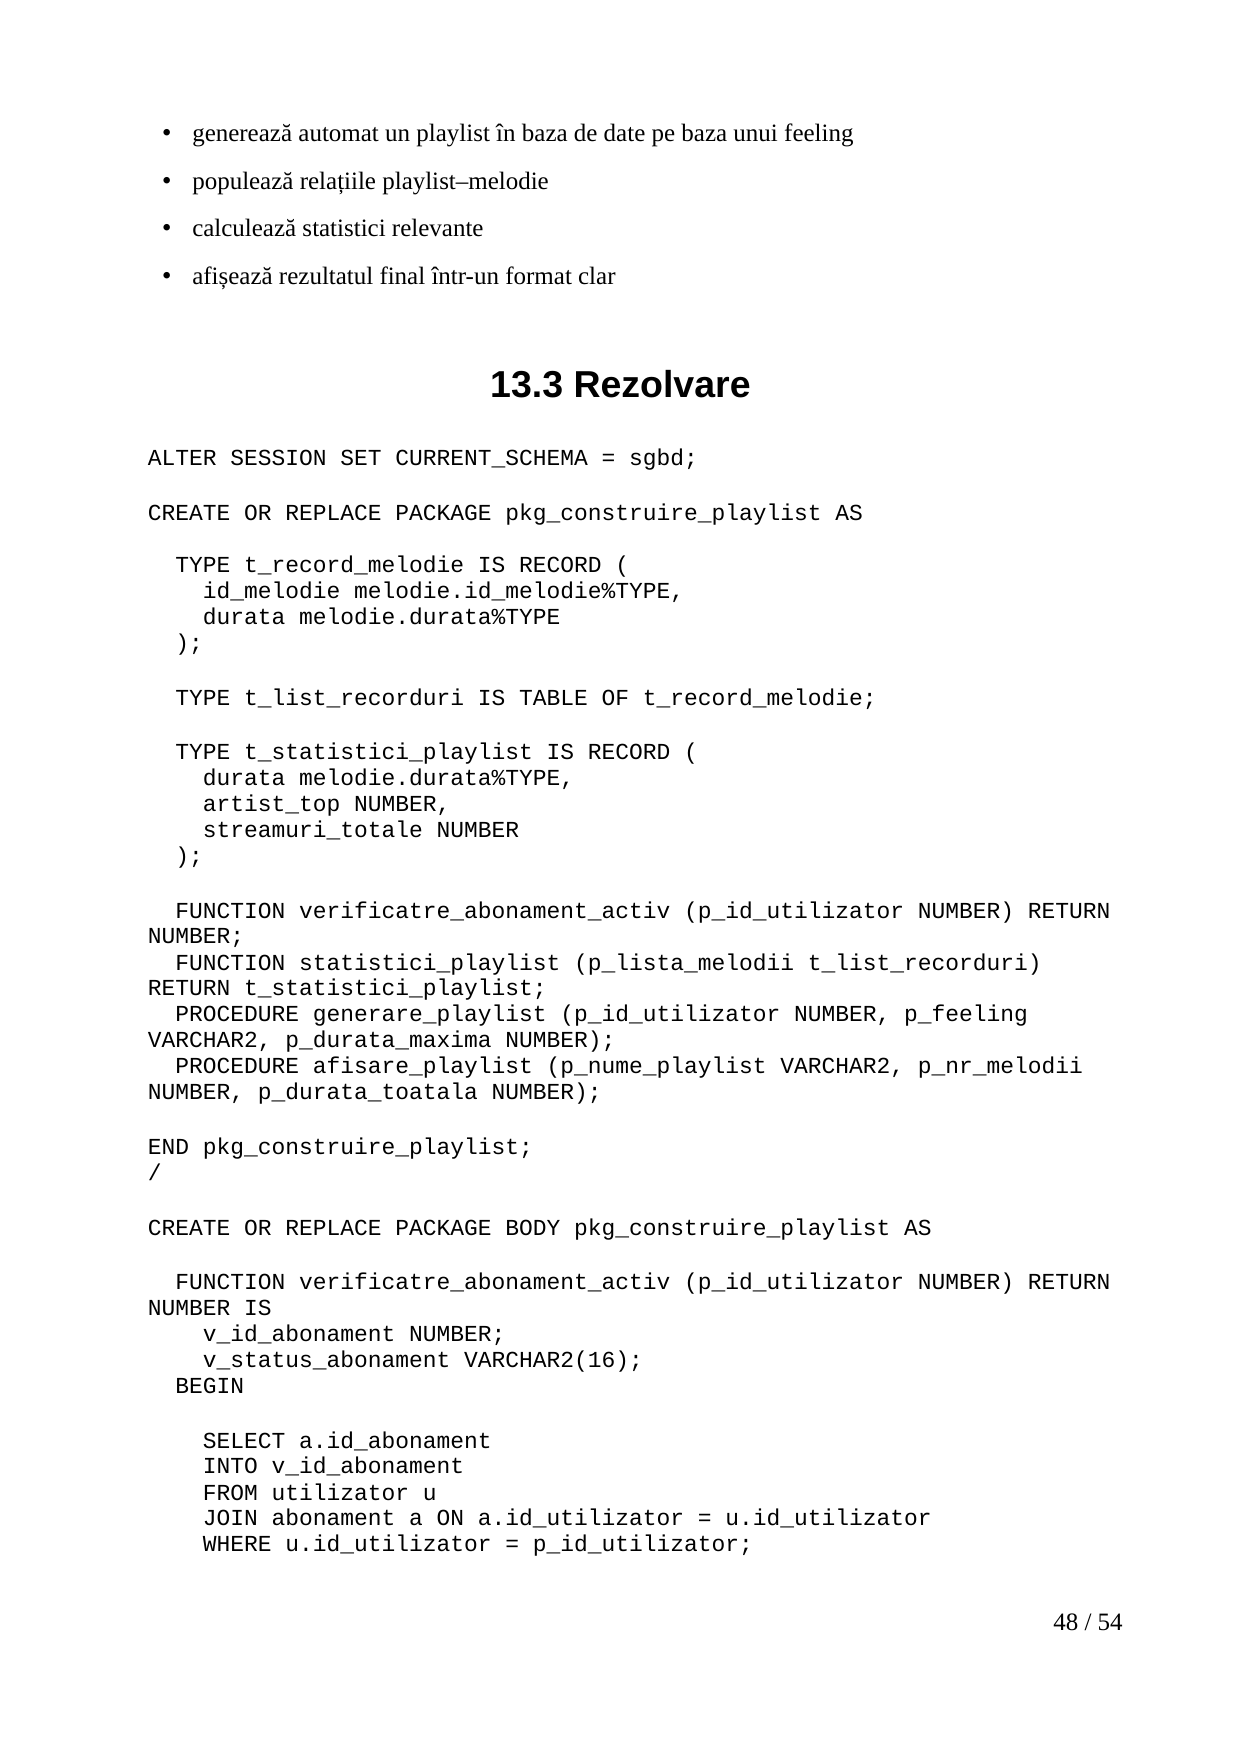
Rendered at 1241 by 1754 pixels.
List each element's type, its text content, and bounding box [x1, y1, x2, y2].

text TYPE t_statistici_playlist IS RECORD ( [148, 741, 1122, 766]
text FUNCTION verificatre_abonament_activ (p_id_utilizator NUMBER) RETURN NUMBER IS [148, 1271, 1122, 1322]
text ALTER SESSION SET CURRENT_SCHEMA = sgbd; [148, 447, 1122, 473]
text v_id_abonament NUMBER; [148, 1322, 1122, 1348]
text PROCEDURE generare_playlist (p_id_utilizator NUMBER, p_feeling VARCHAR2, p_durata_maxima NUMBER); [148, 1003, 1122, 1054]
text PROCEDURE afisare_playlist (p_nume_playlist VARCHAR2, p_nr_melodii NUMBER, p_durata_toatala NUMBER); [148, 1054, 1122, 1106]
text WHERE u.id_utilizator = p_id_utilizator; [148, 1533, 1122, 1559]
text durata melodie.durata%TYPE [148, 605, 1122, 631]
text artist_top NUMBER, [148, 792, 1122, 818]
text FUNCTION verificatre_abonament_activ (p_id_utilizator NUMBER) RETURN NUMBER; [148, 899, 1122, 951]
text FROM utilizator u [148, 1481, 1122, 1507]
text ); [148, 631, 1122, 657]
text FUNCTION statistici_playlist (p_lista_melodii t_list_recorduri) RETURN t_statistici_playlist; [148, 951, 1122, 1003]
text END pkg_construire_playlist; [148, 1135, 1122, 1161]
text ); [148, 844, 1122, 870]
text CREATE OR REPLACE PACKAGE pkg_construire_playlist AS [148, 501, 1122, 527]
text durata melodie.durata%TYPE, [148, 766, 1122, 792]
subtitle 13.3 Rezolvare [118, 362, 1122, 406]
list calculează statistici relevante [162, 213, 1122, 242]
list populează relațiile playlist–melodie [162, 166, 1122, 194]
text TYPE t_list_recorduri IS TABLE OF t_record_melodie; [148, 686, 1122, 712]
text id_melodie melodie.id_melodie%TYPE, [148, 579, 1122, 605]
text streamuri_totale NUMBER [148, 818, 1122, 844]
text TYPE t_record_melodie IS RECORD ( [148, 553, 1122, 579]
text JOIN abonament a ON a.id_utilizator = u.id_utilizator [148, 1507, 1122, 1533]
text / [148, 1161, 1122, 1187]
text SELECT a.id_abonament [148, 1429, 1122, 1455]
list afișează rezultatul final într-un format clar [162, 261, 1122, 290]
text BEGIN [148, 1374, 1122, 1400]
text INTO v_id_abonament [148, 1455, 1122, 1481]
text v_status_abonament VARCHAR2(16); [148, 1348, 1122, 1374]
text CREATE OR REPLACE PACKAGE BODY pkg_construire_playlist AS [148, 1216, 1122, 1242]
list generează automat un playlist în baza de date pe baza unui feeling [162, 118, 1122, 147]
